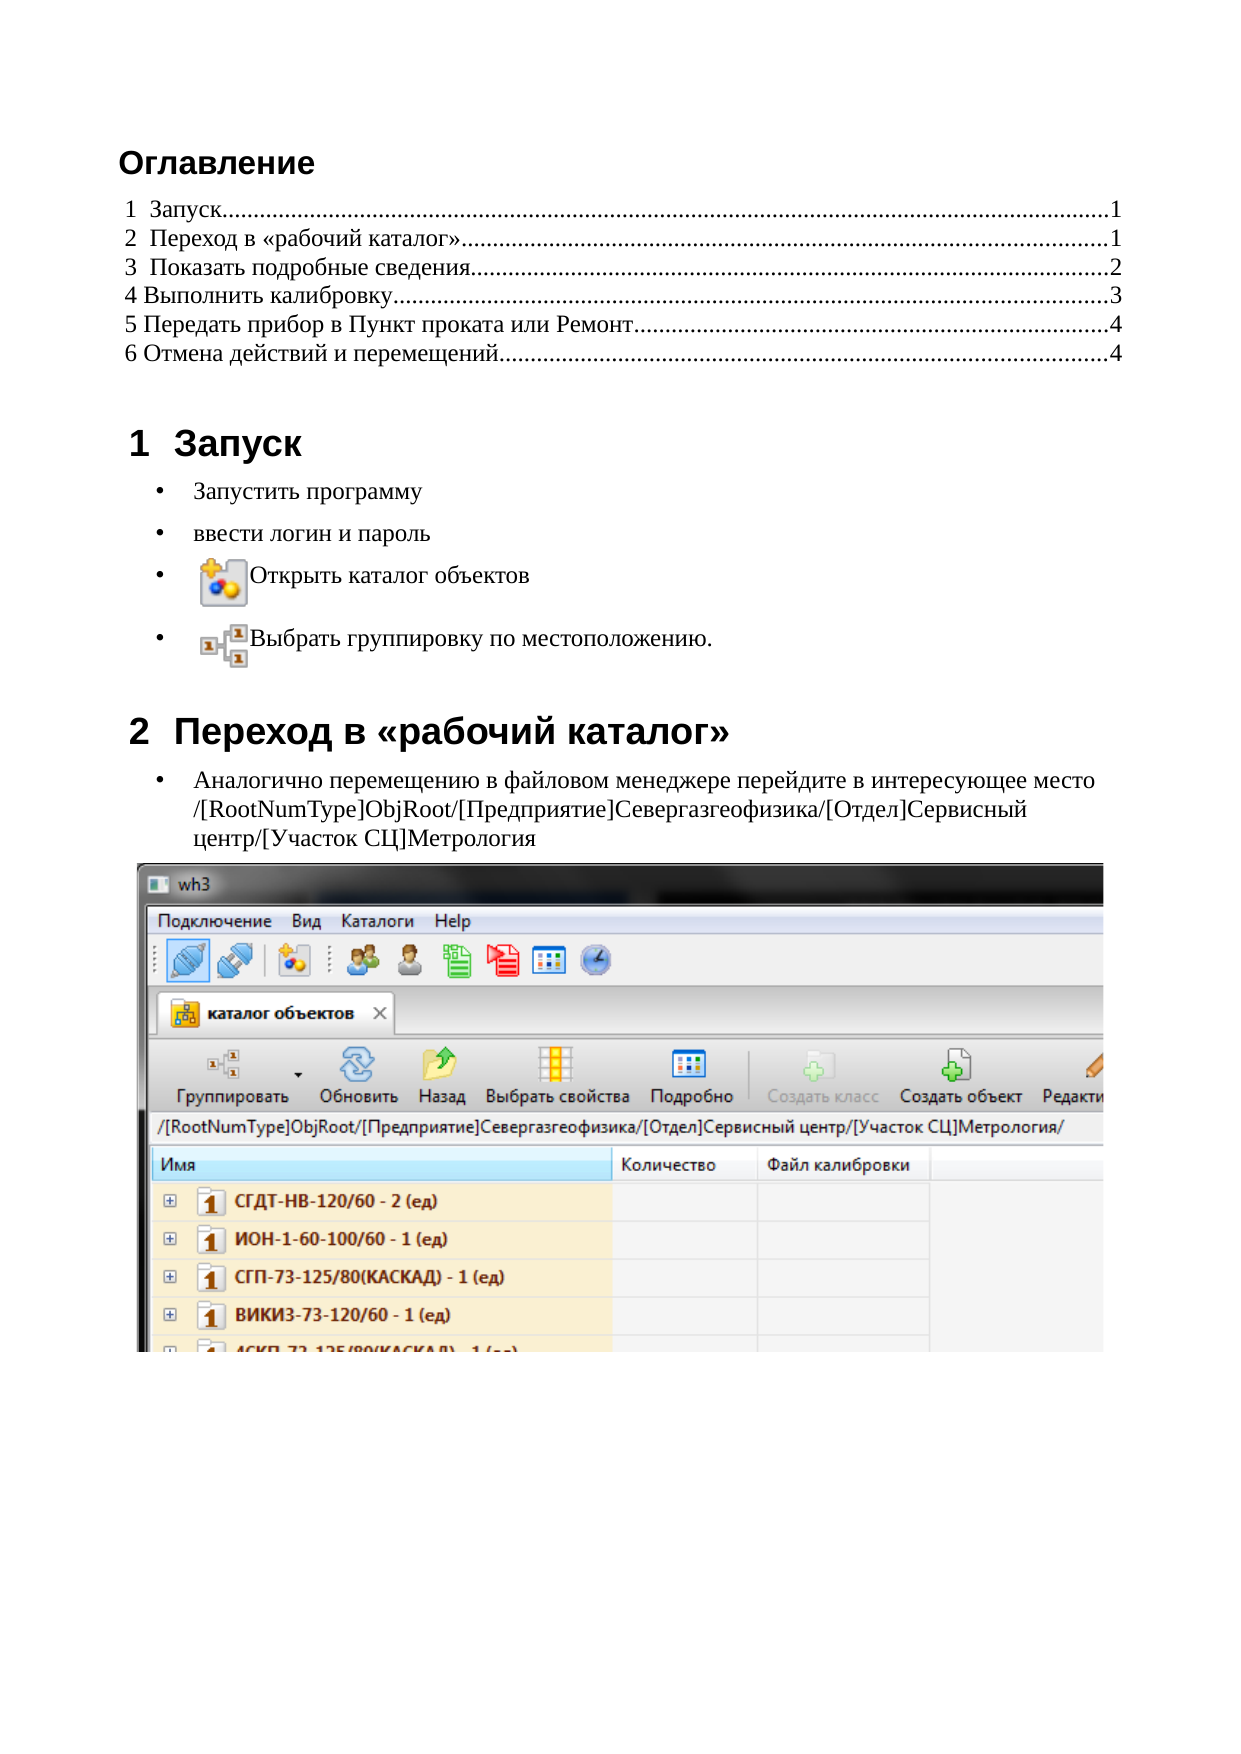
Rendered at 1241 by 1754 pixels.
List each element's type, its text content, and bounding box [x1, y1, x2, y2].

list Открыть каталог объектов [250, 559, 1122, 609]
text 3 Показать подробные сведения 2 [118, 252, 1122, 280]
list ввести логин и пароль [156, 518, 1122, 546]
list Выбрать группировку по местоположению. [250, 621, 1122, 671]
text 1 Запуск 1 [118, 194, 1122, 223]
subtitle Переход в «рабочий каталог» [118, 709, 1122, 753]
subtitle Запуск [118, 420, 1122, 464]
list Запустить программу [156, 476, 1122, 505]
subtitle Оглавление [118, 143, 1122, 182]
text 6 Отмена действий и перемещений 4 [118, 338, 1122, 367]
text 5 Передать прибор в Пункт проката или Ремонт 4 [118, 309, 1122, 338]
list Аналогично перемещению в файловом менеджере перейдите в интересующее место /[RootNumType]ObjRoot/[Предприятие]Севергазгеофизика/[Отдел]Сервисный центр/[Участок СЦ]Метрология [156, 765, 1122, 851]
text 4 Выполнить калибровку 3 [118, 280, 1122, 309]
picture [199, 621, 250, 672]
picture [199, 558, 250, 609]
picture [136, 863, 1104, 1352]
text 2 Переход в «рабочий каталог» 1 [118, 223, 1122, 252]
list Открыть каталог объектов [156, 559, 199, 609]
list Выбрать группировку по местоположению. [156, 621, 199, 671]
